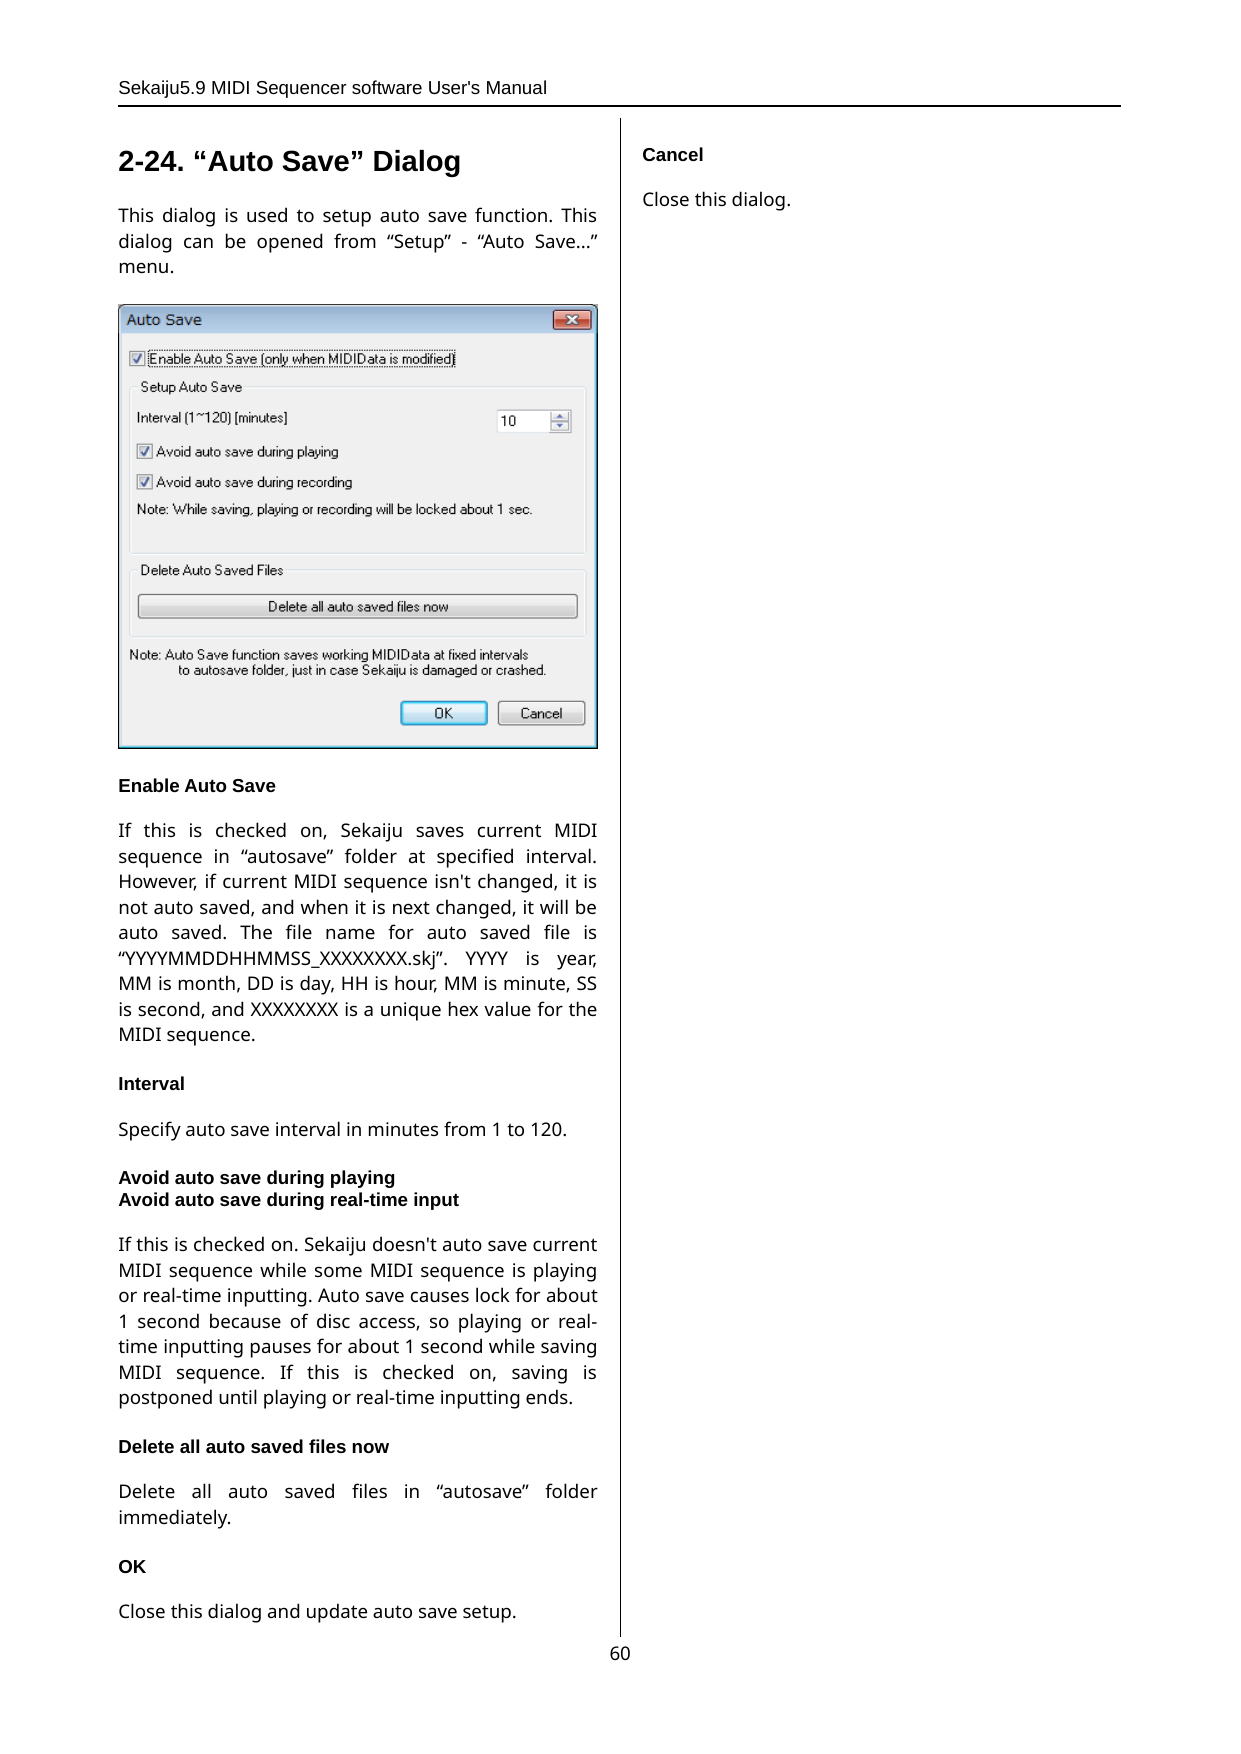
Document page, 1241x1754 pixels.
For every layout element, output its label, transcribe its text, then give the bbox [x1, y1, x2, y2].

text Avoid auto save during real-time input [118, 1188, 598, 1210]
text Interval [118, 1073, 598, 1094]
text If this is checked on. Sekaiju doesn't auto save current MIDI sequence while some MIDI sequence is playing or real-time inputting. Auto save causes lock for about 1 second because of disc access, so playing or real-time inputting pauses for about 1 second while saving MIDI sequence. If this is checked on, saving is postponed until playing or real-time inputting ends. [118, 1232, 598, 1410]
text Delete all auto saved files now [118, 1436, 598, 1457]
text Cancel [642, 144, 1122, 165]
text Enable Auto Save [118, 774, 598, 796]
text Avoid auto save during playing [118, 1167, 598, 1188]
text If this is checked on, Sekaiju saves current MIDI sequence in “autosave” folder at specified interval. However, if current MIDI sequence isn't changed, it is not auto saved, and when it is next changed, it will be auto saved. The file name for auto saved file is “YYYYMMDDHHMMSS_XXXXXXXX.skj”. YYYY is year, MM is month, DD is day, HH is hour, MM is minute, SS is second, and XXXXXXXX is a unique hex value for the MIDI sequence. [118, 817, 598, 1047]
text Specify auto save interval in minutes from 1 to 120. [118, 1116, 598, 1141]
text This dialog is used to setup auto save function. This dialog can be opened from “Setup” - “Auto Save...” menu. [118, 203, 598, 279]
text OK [118, 1555, 598, 1577]
text Close this dialog and update auto save setup. [118, 1598, 598, 1624]
text Delete all auto saved files in “autosave” folder immediately. [118, 1479, 598, 1530]
text Close this dialog. [642, 187, 1122, 212]
picture [118, 304, 598, 749]
subtitle 2-24. “Auto Save” Dialog [118, 144, 598, 177]
